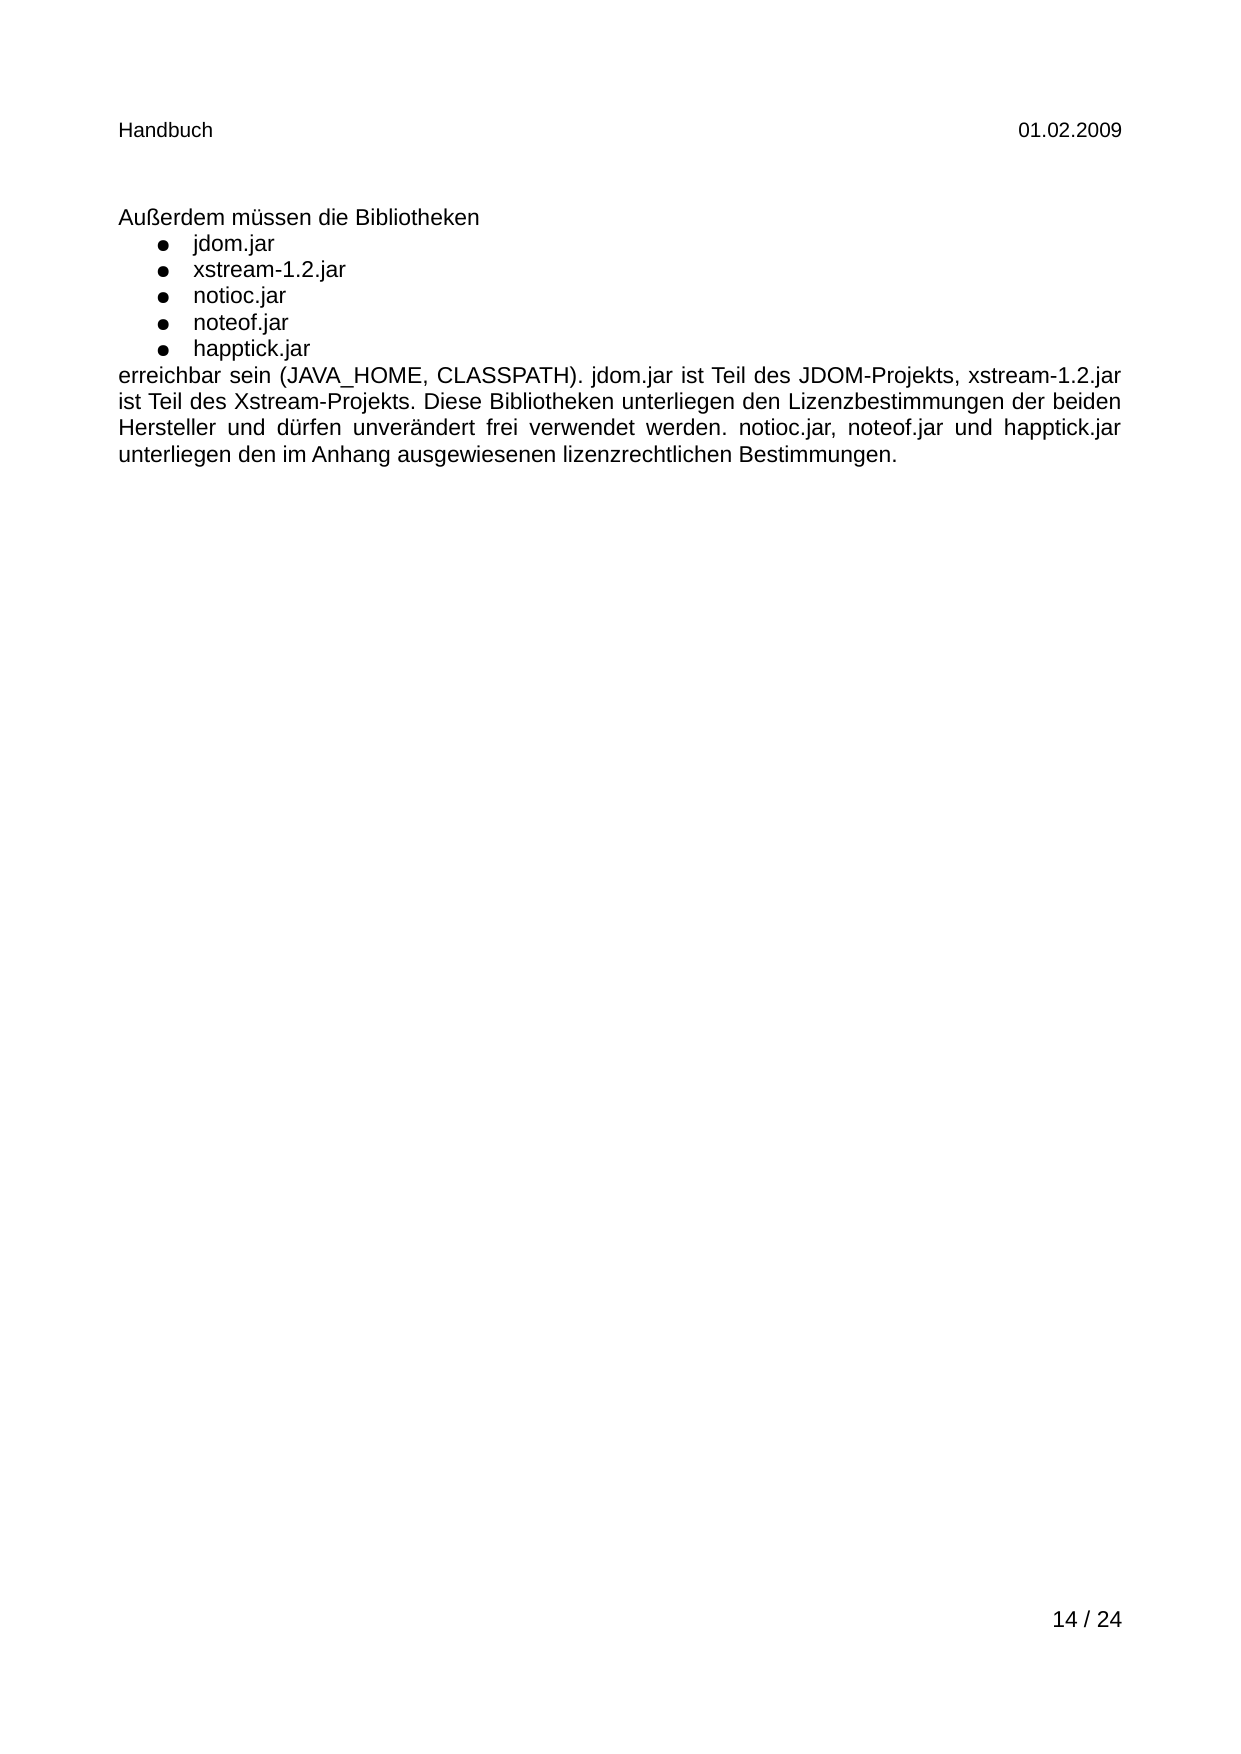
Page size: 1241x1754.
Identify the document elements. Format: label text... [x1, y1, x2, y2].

list xstream-1.2.jar [156, 256, 1122, 282]
list noteof.jar [156, 309, 1122, 335]
list happtick.jar [156, 335, 1122, 362]
list notioc.jar [156, 282, 1122, 309]
text Außerdem müssen die Bibliotheken [118, 203, 1122, 230]
list jdom.jar [156, 230, 1122, 256]
text erreichbar sein (JAVA_HOME, CLASSPATH). jdom.jar ist Teil des JDOM-Projekts, xstream-1.2.jar ist Teil des Xstream-Projekts. Diese Bibliotheken unterliegen den Lizenzbestimmungen der beiden Hersteller und dürfen unverändert frei verwendet werden. notioc.jar, noteof.jar und happtick.jar unterliegen den im Anhang ausgewiesenen lizenzrechtlichen Bestimmungen. [118, 362, 1122, 467]
